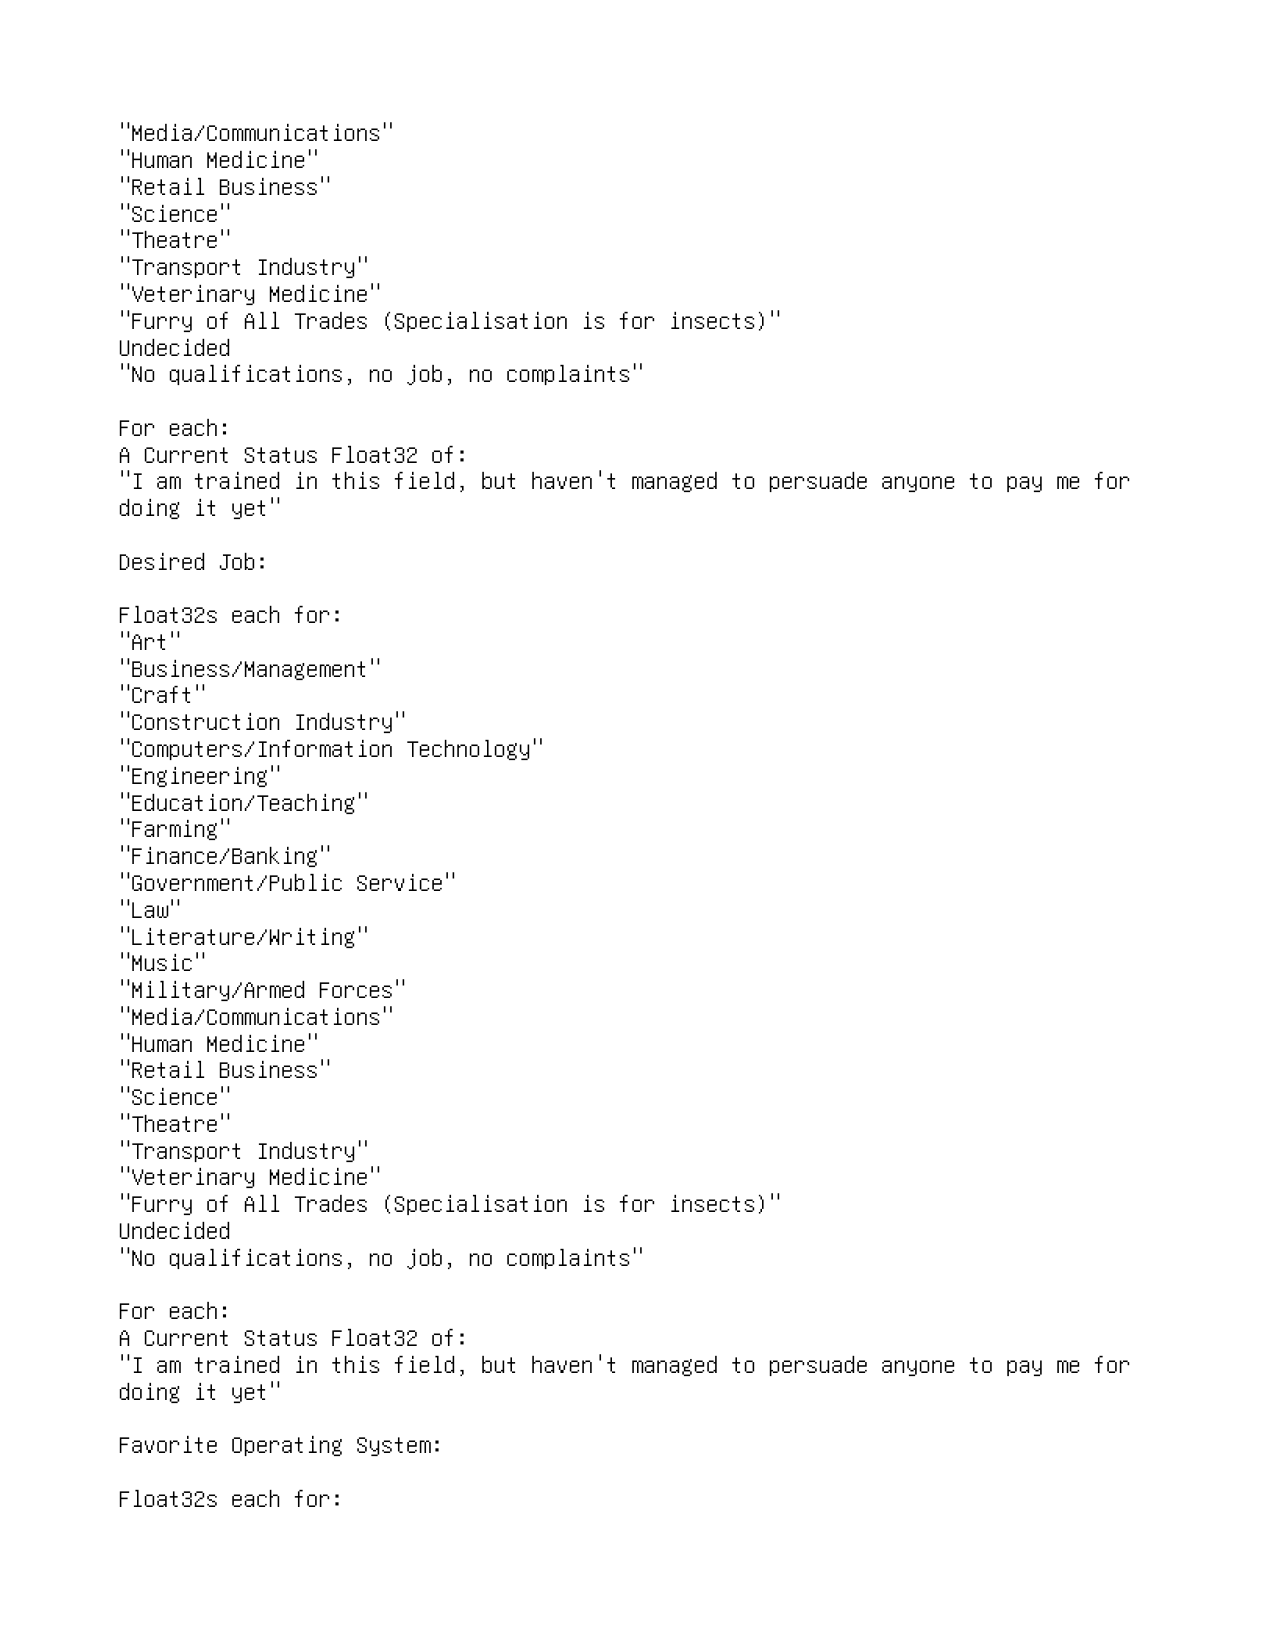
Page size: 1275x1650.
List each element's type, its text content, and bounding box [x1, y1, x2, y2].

text "Craft" [118, 680, 1157, 707]
text Favorite Operating System: [118, 1430, 1157, 1457]
text "Retail Business" [118, 1055, 1157, 1082]
text "Transport Industry" [118, 1135, 1157, 1162]
text "Theatre" [118, 1109, 1157, 1135]
text "Finance/Banking" [118, 841, 1157, 868]
text "No qualifications, no job, no complaints" [118, 1242, 1157, 1269]
text "Business/Management" [118, 653, 1157, 680]
text "Veterinary Medicine" [118, 279, 1157, 306]
text "Human Medicine" [118, 145, 1157, 172]
text "I am trained in this field, but haven't managed to persuade anyone to pay me for doing it yet" [118, 1349, 1157, 1403]
text "No qualifications, no job, no complaints" [118, 359, 1157, 386]
text "Media/Communications" [118, 1002, 1157, 1028]
text Desired Job: [118, 546, 1157, 573]
text A Current Status Float32 of: [118, 439, 1157, 466]
text Float32s each for: [118, 1483, 1157, 1510]
text "Military/Armed Forces" [118, 975, 1157, 1002]
text "Transport Industry" [118, 252, 1157, 279]
text "Retail Business" [118, 172, 1157, 198]
text "Furry of All Trades (Specialisation is for insects)" [118, 306, 1157, 332]
text "Art" [118, 627, 1157, 653]
text "Literature/Writing" [118, 921, 1157, 948]
text Undecided [118, 332, 1157, 359]
text "Science" [118, 1082, 1157, 1109]
text "Construction Industry" [118, 707, 1157, 734]
text "I am trained in this field, but haven't managed to persuade anyone to pay me for doing it yet" [118, 466, 1157, 520]
text "Education/Teaching" [118, 787, 1157, 814]
text "Government/Public Service" [118, 868, 1157, 894]
text "Human Medicine" [118, 1028, 1157, 1055]
text "Farming" [118, 814, 1157, 841]
text Float32s each for: [118, 600, 1157, 627]
text "Furry of All Trades (Specialisation is for insects)" [118, 1189, 1157, 1216]
text "Law" [118, 894, 1157, 921]
text Undecided [118, 1216, 1157, 1242]
text "Computers/Information Technology" [118, 734, 1157, 761]
text "Music" [118, 948, 1157, 975]
text For each: [118, 413, 1157, 439]
text For each: [118, 1296, 1157, 1323]
text "Theatre" [118, 225, 1157, 252]
text "Engineering" [118, 761, 1157, 787]
text A Current Status Float32 of: [118, 1323, 1157, 1349]
text "Veterinary Medicine" [118, 1162, 1157, 1189]
text "Media/Communications" [118, 118, 1157, 145]
text "Science" [118, 198, 1157, 225]
